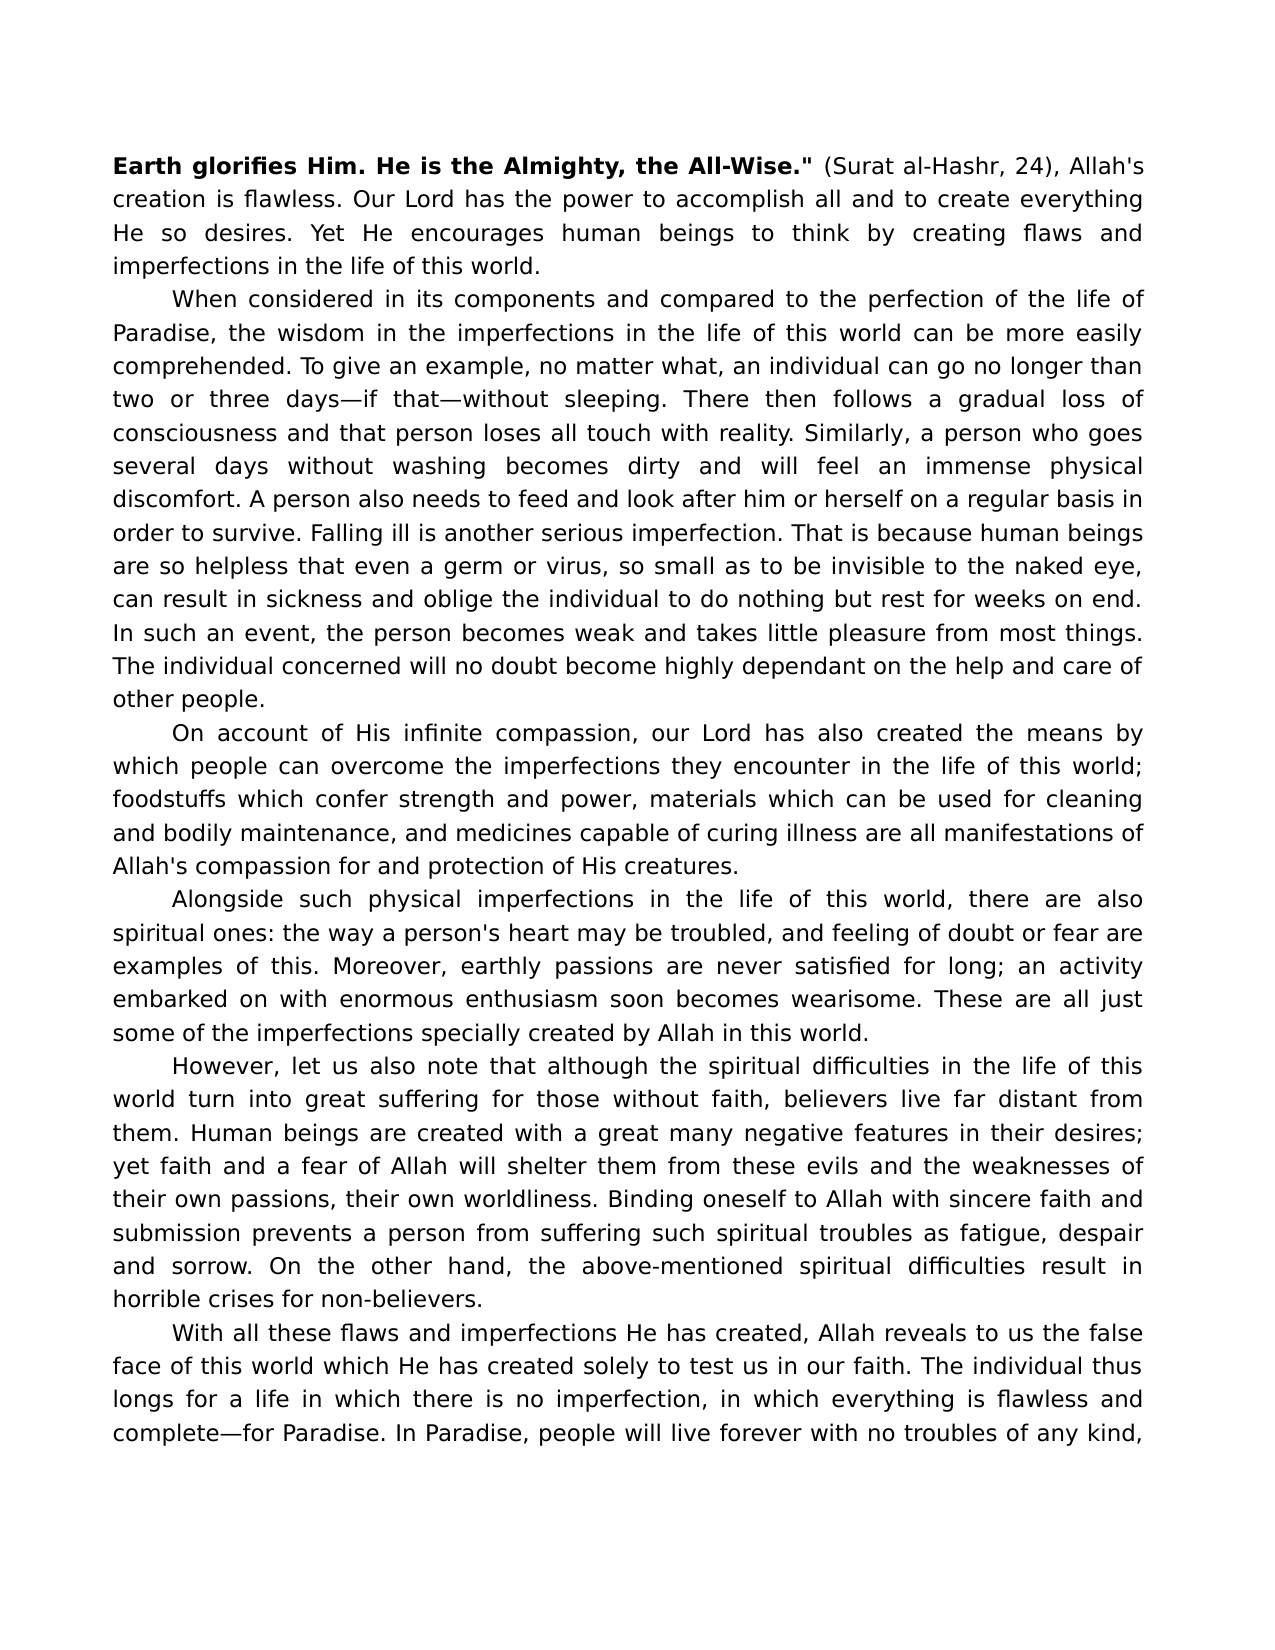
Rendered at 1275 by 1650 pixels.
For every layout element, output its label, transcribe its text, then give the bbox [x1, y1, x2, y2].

text Alongside such physical imperfections in the life of this world, there are also spiritual ones: the way a person's heart may be troubled, and feeling of doubt or fear are examples of this. Moreover, earthly passions are never satisfied for long; an activity embarked on with enormous enthusiasm soon becomes wearisome. These are all just some of the imperfections specially created by Allah in this world. [112, 881, 1145, 1048]
text However, let us also note that although the spiritual difficulties in the life of this world turn into great suffering for those without faith, believers live far distant from them. Human beings are created with a great many negative features in their desires; yet faith and a fear of Allah will shelter them from these evils and the weaknesses of their own passions, their own worldliness. Binding oneself to Allah with sincere faith and submission prevents a person from suffering such spiritual troubles as fatigue, despair and sorrow. On the other hand, the above-mentioned spiritual difficulties result in horrible crises for non-believers. [112, 1048, 1145, 1314]
text When considered in its components and compared to the perfection of the life of Paradise, the wisdom in the imperfections in the life of this world can be more easily comprehended. To give an example, no matter what, an individual can go no longer than two or three days—if that—without sleeping. There then follows a gradual loss of consciousness and that person loses all touch with reality. Similarly, a person who goes several days without washing becomes dirty and will feel an immense physical discomfort. A person also needs to feed and look after him or herself on a regular basis in order to survive. Falling ill is another serious imperfection. That is because human beings are so helpless that even a germ or virus, so small as to be invisible to the naked eye, can result in sickness and oblige the individual to do nothing but rest for weeks on end. In such an event, the person becomes weak and takes little pleasure from most things. The individual concerned will no doubt become highly dependant on the help and care of other people. [112, 281, 1145, 714]
text With all these flaws and imperfections He has created, Allah reveals to us the false face of this world which He has created solely to test us in our faith. The individual thus longs for a life in which there is no imperfection, in which everything is flawless and complete—for Paradise. In Paradise, people will live forever with no troubles of any kind, [112, 1314, 1145, 1448]
text On account of His infinite compassion, our Lord has also created the means by which people can overcome the imperfections they encounter in the life of this world; foodstuffs which confer strength and power, materials which can be used for cleaning and bodily maintenance, and medicines capable of curing illness are all manifestations of Allah's compassion for and protection of His creatures. [112, 714, 1145, 881]
text Earth glorifies Him. He is the Almighty, the All-Wise." (Surat al-Hashr, 24), Allah's creation is flawless. Our Lord has the power to accomplish all and to create everything He so desires. Yet He encourages human beings to think by creating flaws and imperfections in the life of this world. [112, 148, 1145, 281]
